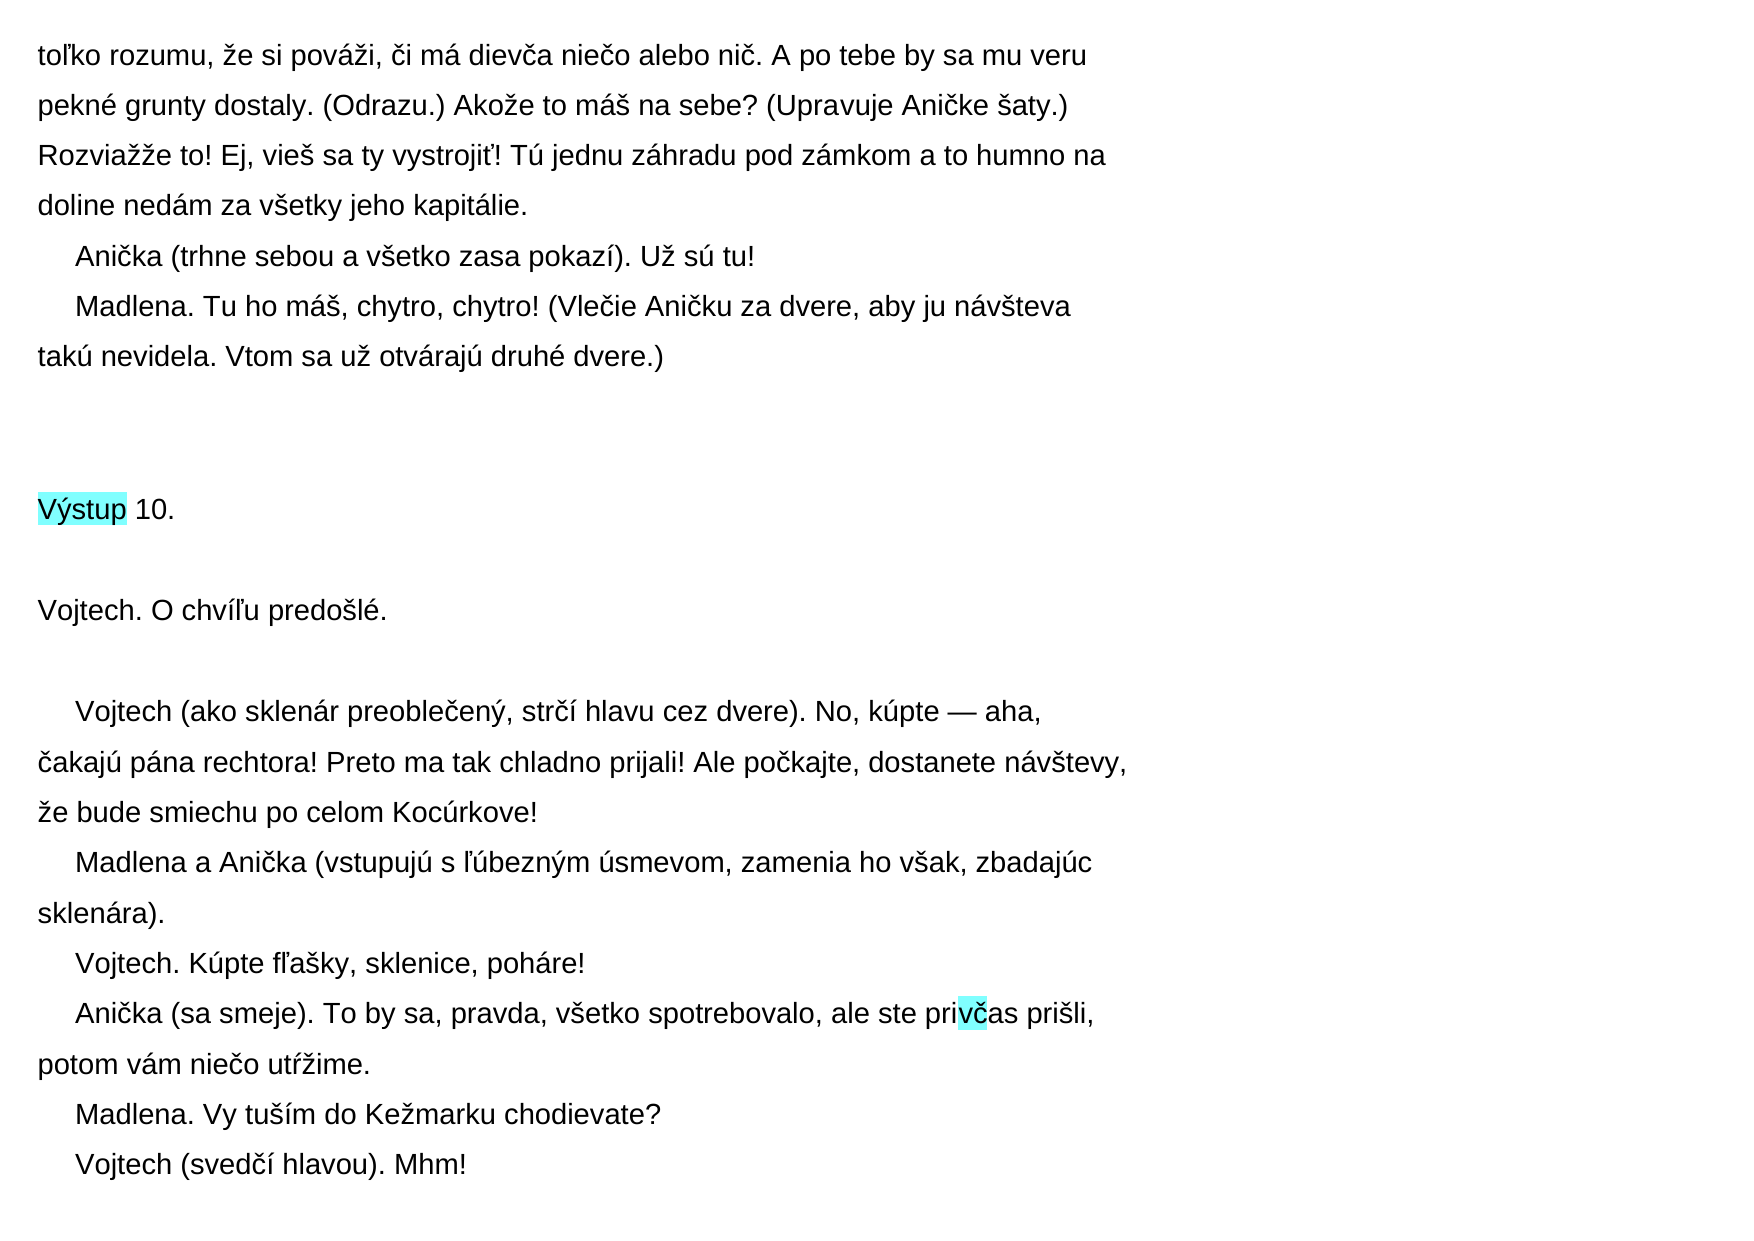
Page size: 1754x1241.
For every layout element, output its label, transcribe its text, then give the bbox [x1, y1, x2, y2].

text Madlena a Anička (vstupujú s ľúbezným úsmevom, zamenia ho však, zbadajúc sklenára). [37, 845, 1130, 929]
text Výstup 10. [37, 492, 1130, 525]
text Madlena. Tu ho máš, chytro, chytro! (Vlečie Aničku za dvere, aby ju návšteva takú nevidela. Vtom sa už otvárajú druhé dvere.) [37, 289, 1130, 373]
text Anička (sa smeje). To by sa, pravda, všetko spotrebovalo, ale ste privčas prišli, potom vám niečo utŕžime. [37, 996, 1130, 1080]
text Vojtech. O chvíľu predošlé. [37, 593, 1130, 627]
text Vojtech (ako sklenár preoblečený, strčí hlavu cez dvere). No, kúpte — aha, čakajú pána rech­tora! Preto ma tak chladno prijali! Ale počkajte, dostanete návštevy, že bude smiechu po celom Kocúrkove! [37, 694, 1130, 829]
text Anička (trhne sebou a všetko zasa pokazí). Už sú tu! [37, 239, 1130, 272]
text Vojtech (svedčí hlavou). Mhm! [37, 1147, 1130, 1181]
text toľko rozumu, že si pováži, či má dievča niečo alebo nič. A po tebe by sa mu veru pekné grunty dostaly. (Odrazu.) Akože to máš na sebe? (Upra­vuje Aničke šaty.) Rozviažže to! Ej, vieš sa ty vystrojiť! Tú jednu záhradu pod zámkom a to humno na doline nedám za všetky jeho kapitálie. [37, 37, 1130, 222]
text Madlena. Vy tuším do Kežmarku chodievate? [37, 1097, 1130, 1131]
text Vojtech. Kúpte fľašky, sklenice, poháre! [37, 946, 1130, 979]
